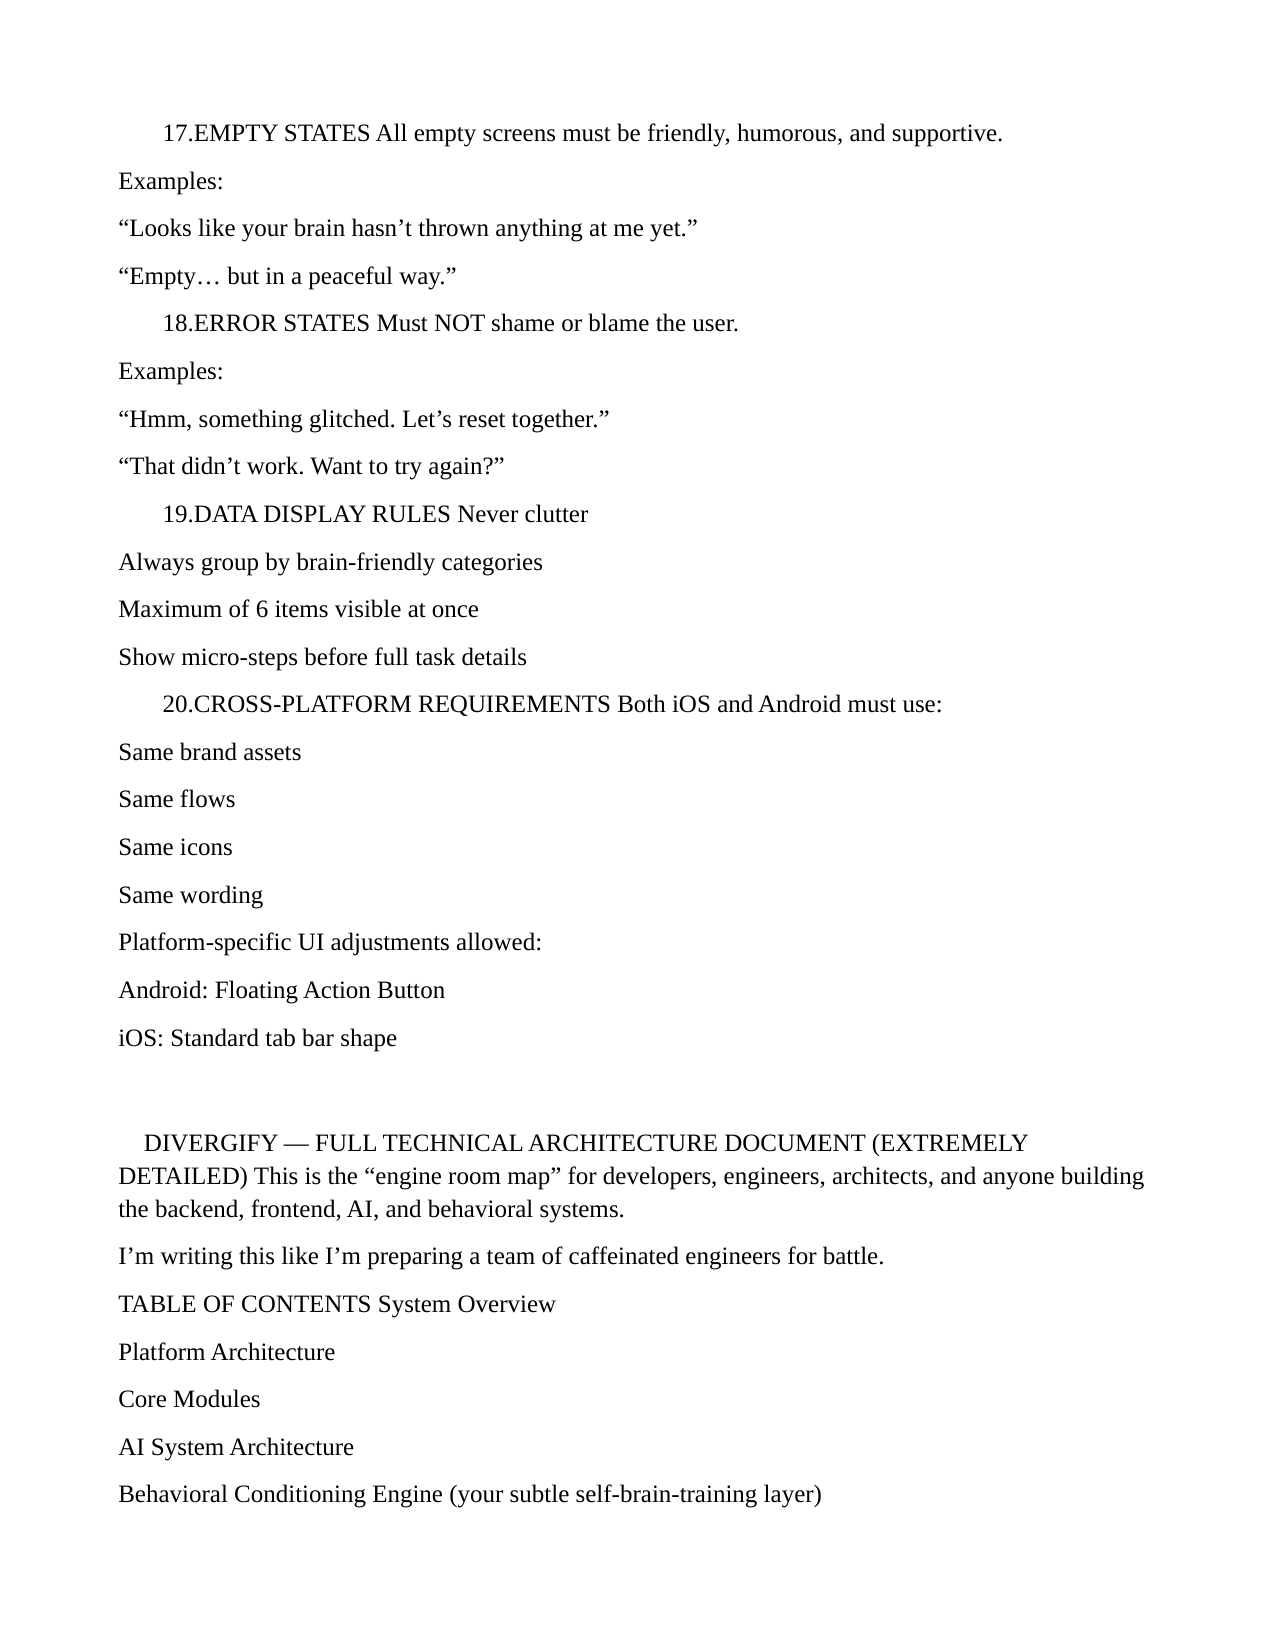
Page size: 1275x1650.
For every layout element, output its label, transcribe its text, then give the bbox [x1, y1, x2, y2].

text I’m writing this like I’m preparing a team of caffeinated engineers for battle. [118, 1241, 1157, 1270]
text Platform-specific UI adjustments allowed: [118, 927, 1157, 956]
text Android: Floating Action Button [118, 975, 1157, 1004]
text Same wording [118, 880, 1157, 908]
text 🔥 DIVERGIFY — FULL TECHNICAL ARCHITECTURE DOCUMENT (EXTREMELY DETAILED) This is the “engine room map” for developers, engineers, architects, and anyone building the backend, frontend, AI, and behavioral systems. [118, 1128, 1157, 1222]
text Behavioral Conditioning Engine (your subtle self-brain-training layer) [118, 1479, 1157, 1508]
text Always group by brain-friendly categories [118, 547, 1157, 575]
text Examples: [118, 166, 1157, 194]
text Same brand assets [118, 737, 1157, 766]
text “That didn’t work. Want to try again?” [118, 451, 1157, 480]
text AI System Architecture [118, 1432, 1157, 1461]
text Maximum of 6 items visible at once [118, 594, 1157, 623]
text “Empty… but in a peaceful way.” [118, 261, 1157, 290]
text Same icons [118, 832, 1157, 861]
text Same flows [118, 784, 1157, 813]
text Show micro-steps before full task details [118, 642, 1157, 671]
text “Looks like your brain hasn’t thrown anything at me yet.” [118, 213, 1157, 242]
text TABLE OF CONTENTS System Overview [118, 1289, 1157, 1318]
text Platform Architecture [118, 1337, 1157, 1365]
list ERROR STATES Must NOT shame or blame the user. [162, 308, 1157, 337]
text Core Modules [118, 1384, 1157, 1413]
list EMPTY STATES All empty screens must be friendly, humorous, and supportive. [162, 118, 1157, 147]
text iOS: Standard tab bar shape [118, 1023, 1157, 1051]
list DATA DISPLAY RULES Never clutter [162, 499, 1157, 528]
text “Hmm, something glitched. Let’s reset together.” [118, 404, 1157, 432]
text Examples: [118, 356, 1157, 385]
list CROSS-PLATFORM REQUIREMENTS Both iOS and Android must use: [162, 689, 1157, 718]
